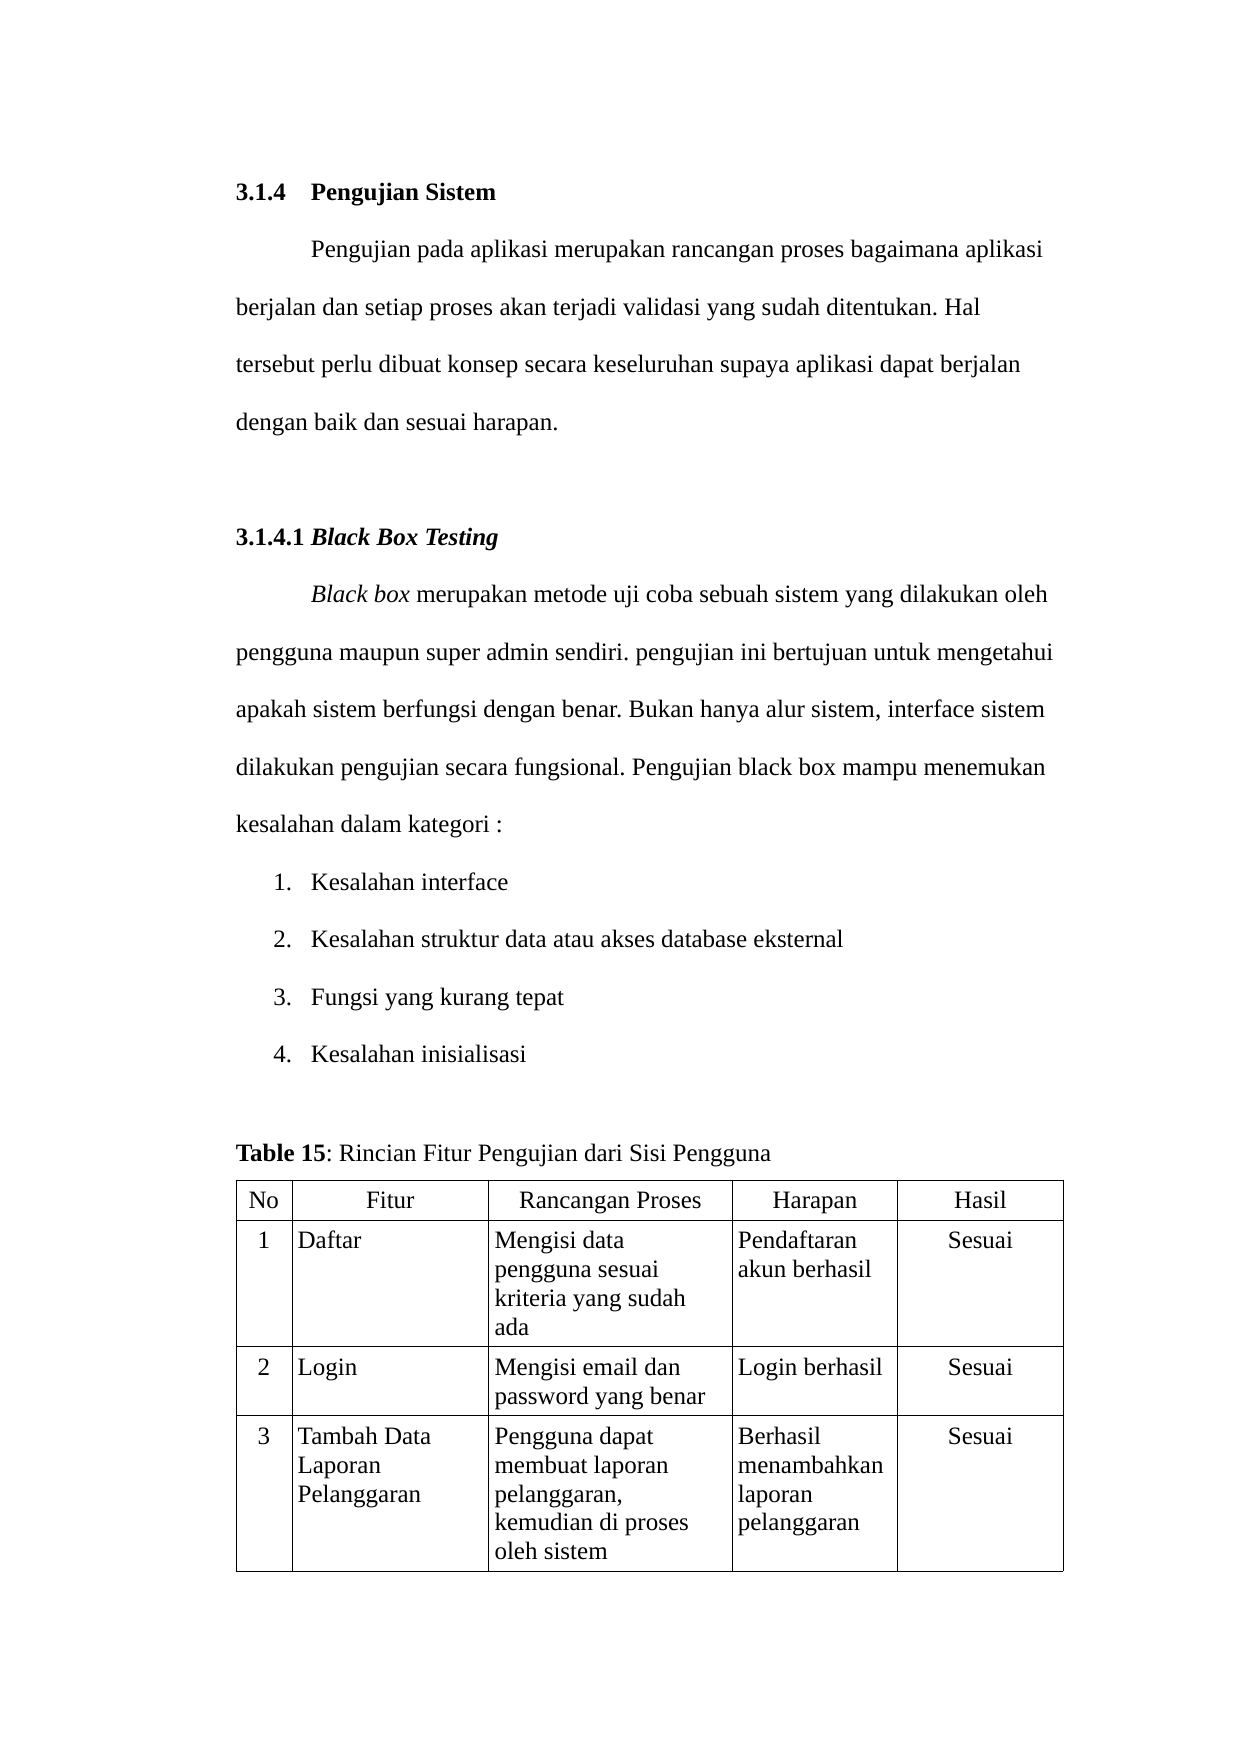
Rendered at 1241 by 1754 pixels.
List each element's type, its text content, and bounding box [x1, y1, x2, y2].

table_cell Login [293, 1347, 488, 1415]
table_cell Login berhasil [733, 1347, 897, 1415]
table_cell 2 [237, 1347, 292, 1415]
table_cell 3 [237, 1416, 292, 1571]
table_cell Sesuai [898, 1221, 1063, 1346]
table_cell Sesuai [898, 1347, 1063, 1415]
table_header Rancangan Proses [489, 1181, 732, 1220]
text Table 15: Rincian Fitur Pengujian dari Sisi Pengguna [236, 1138, 1063, 1167]
table_cell Sesuai [898, 1416, 1063, 1571]
text Black box merupakan metode uji coba sebuah sistem yang dilakukan oleh pengguna maupun super admin sendiri. pengujian ini bertujuan untuk mengetahui apakah sistem berfungsi dengan benar. Bukan hanya alur sistem, interface sistem dilakukan pengujian secara fungsional. Pengujian black box mampu menemukan kesalahan dalam kategori : [236, 579, 1063, 838]
table_header Harapan [733, 1181, 897, 1220]
table_cell Mengisi email dan password yang benar [489, 1347, 732, 1415]
table_header Fitur [293, 1181, 488, 1220]
table_header No [237, 1181, 292, 1220]
table_cell Daftar [293, 1221, 488, 1346]
table_cell Mengisi data pengguna sesuai kriteria yang sudah ada [489, 1221, 732, 1346]
list Kesalahan interface [273, 867, 1063, 896]
table_cell 1 [237, 1221, 292, 1346]
list Kesalahan inisialisasi [273, 1039, 1063, 1068]
table_cell Berhasil menambahkan laporan pelanggaran [733, 1416, 897, 1571]
list Fungsi yang kurang tepat [273, 982, 1063, 1011]
table_cell Tambah Data Laporan Pelanggaran [293, 1416, 488, 1571]
text Pengujian pada aplikasi merupakan rancangan proses bagaimana aplikasi berjalan dan setiap proses akan terjadi validasi yang sudah ditentukan. Hal tersebut perlu dibuat konsep secara keseluruhan supaya aplikasi dapat berjalan dengan baik dan sesuai harapan. [236, 234, 1063, 436]
table_cell Pengguna dapat membuat laporan pelanggaran, kemudian di proses oleh sistem [489, 1416, 732, 1571]
table_header Hasil [898, 1181, 1063, 1220]
text 3.1.4 Pengujian Sistem [236, 177, 1063, 206]
table_cell Pendaftaran akun berhasil [733, 1221, 897, 1346]
list Kesalahan struktur data atau akses database eksternal [273, 924, 1063, 953]
text 3.1.4.1 Black Box Testing [236, 522, 1063, 551]
